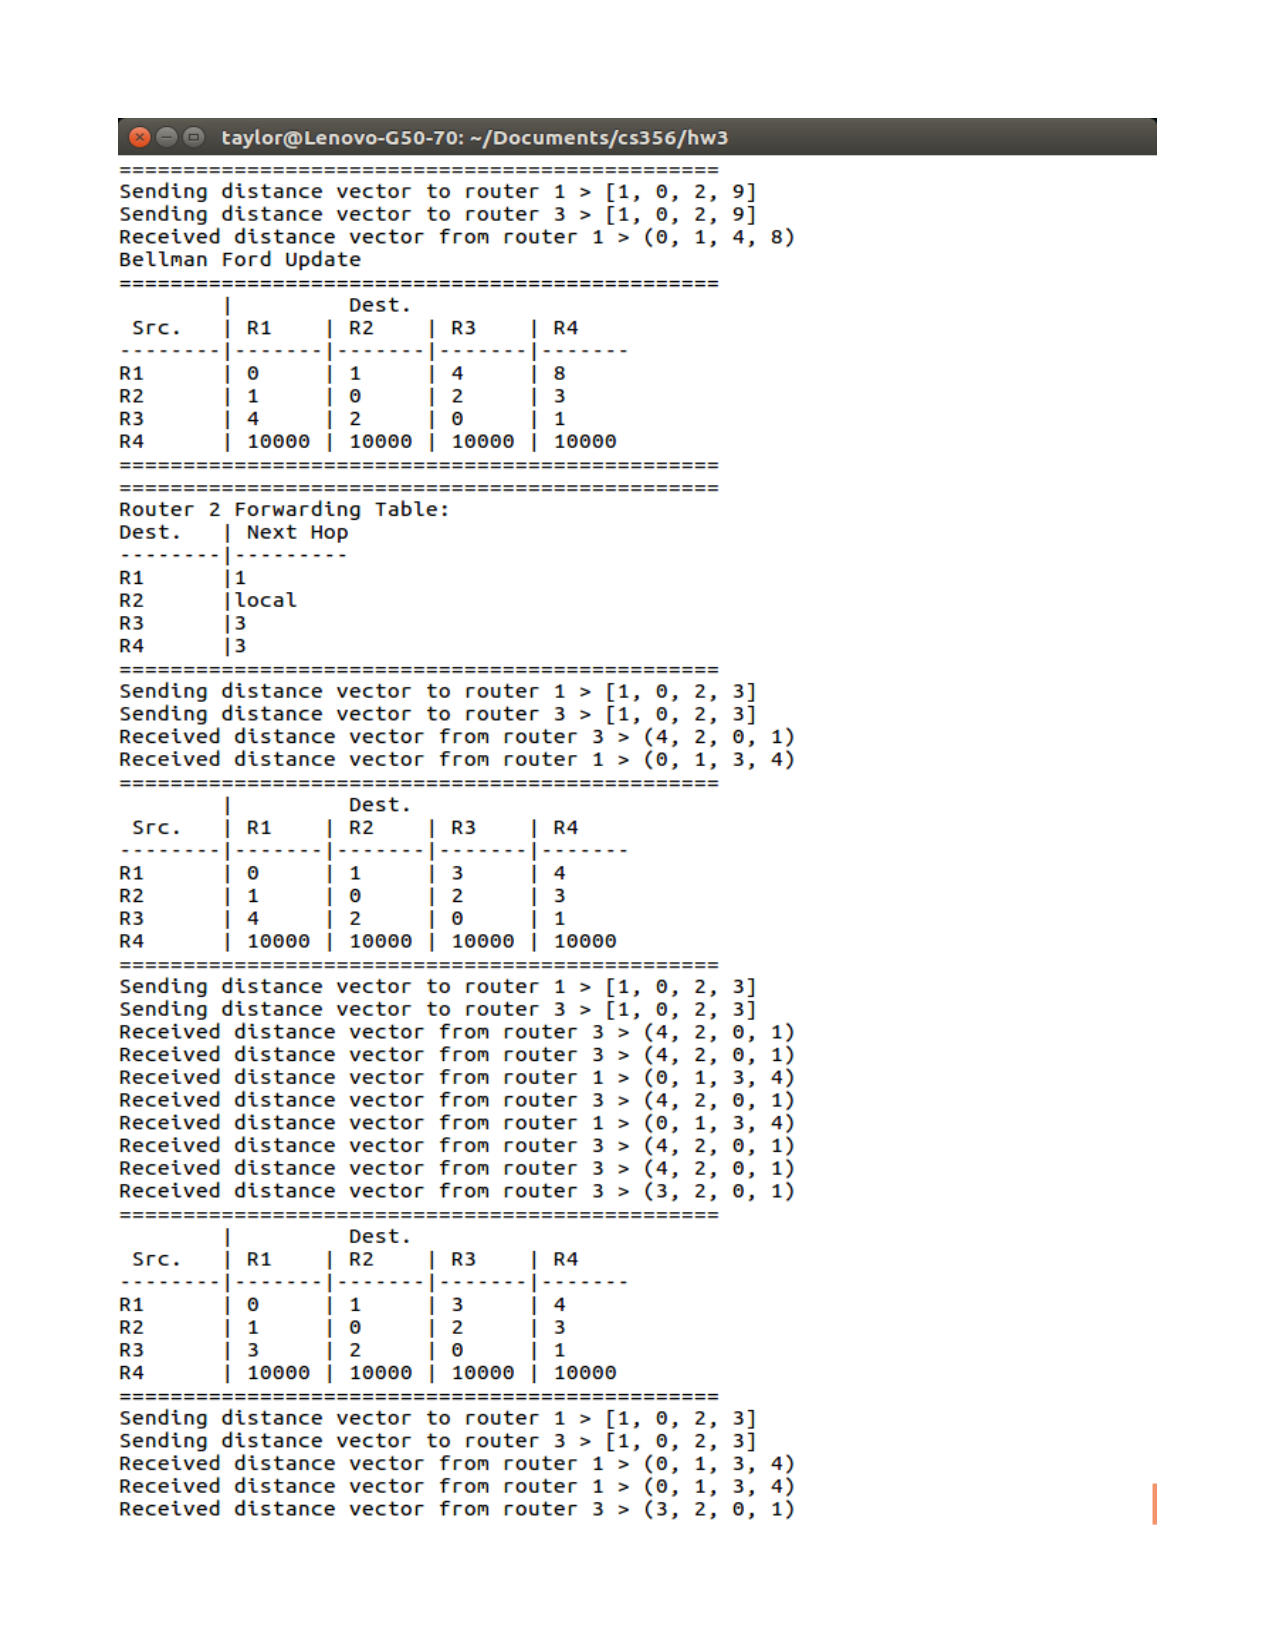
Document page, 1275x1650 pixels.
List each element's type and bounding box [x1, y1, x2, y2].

picture [118, 118, 1157, 1529]
